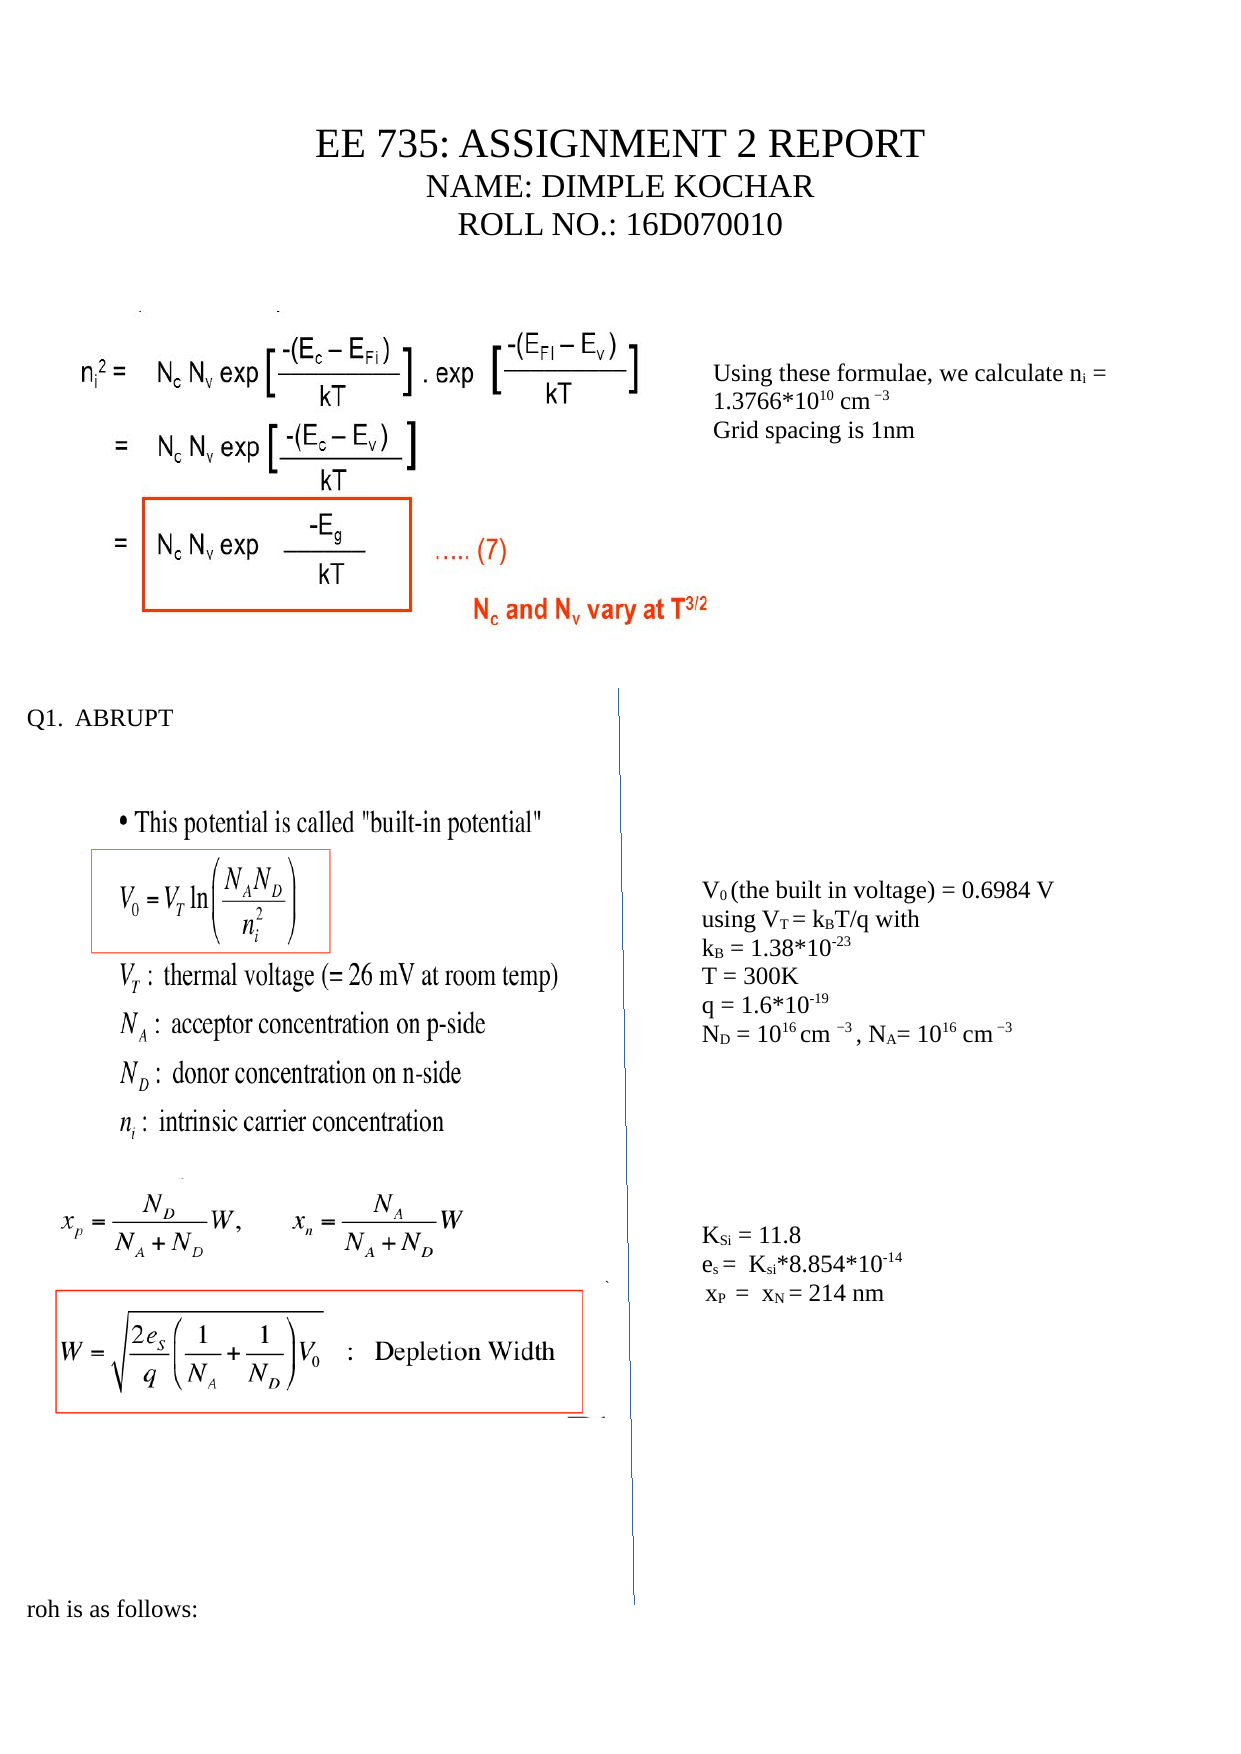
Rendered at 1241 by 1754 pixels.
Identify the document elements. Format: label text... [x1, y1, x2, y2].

text es = Ksi*8.854*10-14 [629, 1249, 1214, 1278]
text NAME: DIMPLE KOCHAR [27, 166, 1214, 204]
text Using these formulae, we calculate ni = 1.3766*1010 cm −3 [713, 358, 1214, 415]
text [27, 904, 57, 933]
text [605, 1249, 628, 1278]
text q = 1.6*10-19 [568, 990, 1214, 1019]
picture [18, 1178, 605, 1418]
text [27, 990, 57, 1019]
text [27, 415, 55, 444]
text [27, 1019, 57, 1048]
text [27, 961, 57, 990]
text [27, 358, 55, 415]
text KSi = 11.8 [605, 1220, 1214, 1249]
text Q1. ABRUPT [27, 703, 1214, 731]
picture [55, 311, 713, 633]
text ` xP = xN = 214 nm [605, 1278, 1214, 1306]
text kB = 1.38*10-23 [568, 933, 1214, 961]
text [27, 933, 57, 961]
text using VT = kBT/q with [623, 904, 1214, 933]
text roh is as follows: [27, 1594, 1214, 1623]
text Grid spacing is 1nm [713, 415, 1214, 444]
text V0 (the built in voltage) = 0.6984 V [568, 875, 1214, 904]
text [568, 904, 622, 933]
text ROLL NO.: 16D070010 [27, 204, 1214, 243]
text EE 735: ASSIGNMENT 2 REPORT [27, 118, 1214, 166]
text T = 300K [624, 961, 1214, 990]
text [568, 1019, 624, 1048]
text [27, 875, 57, 904]
text [568, 961, 623, 990]
picture [57, 794, 568, 1143]
text ND = 1016 cm −3 , NA= 1016 cm −3 [625, 1019, 1214, 1048]
